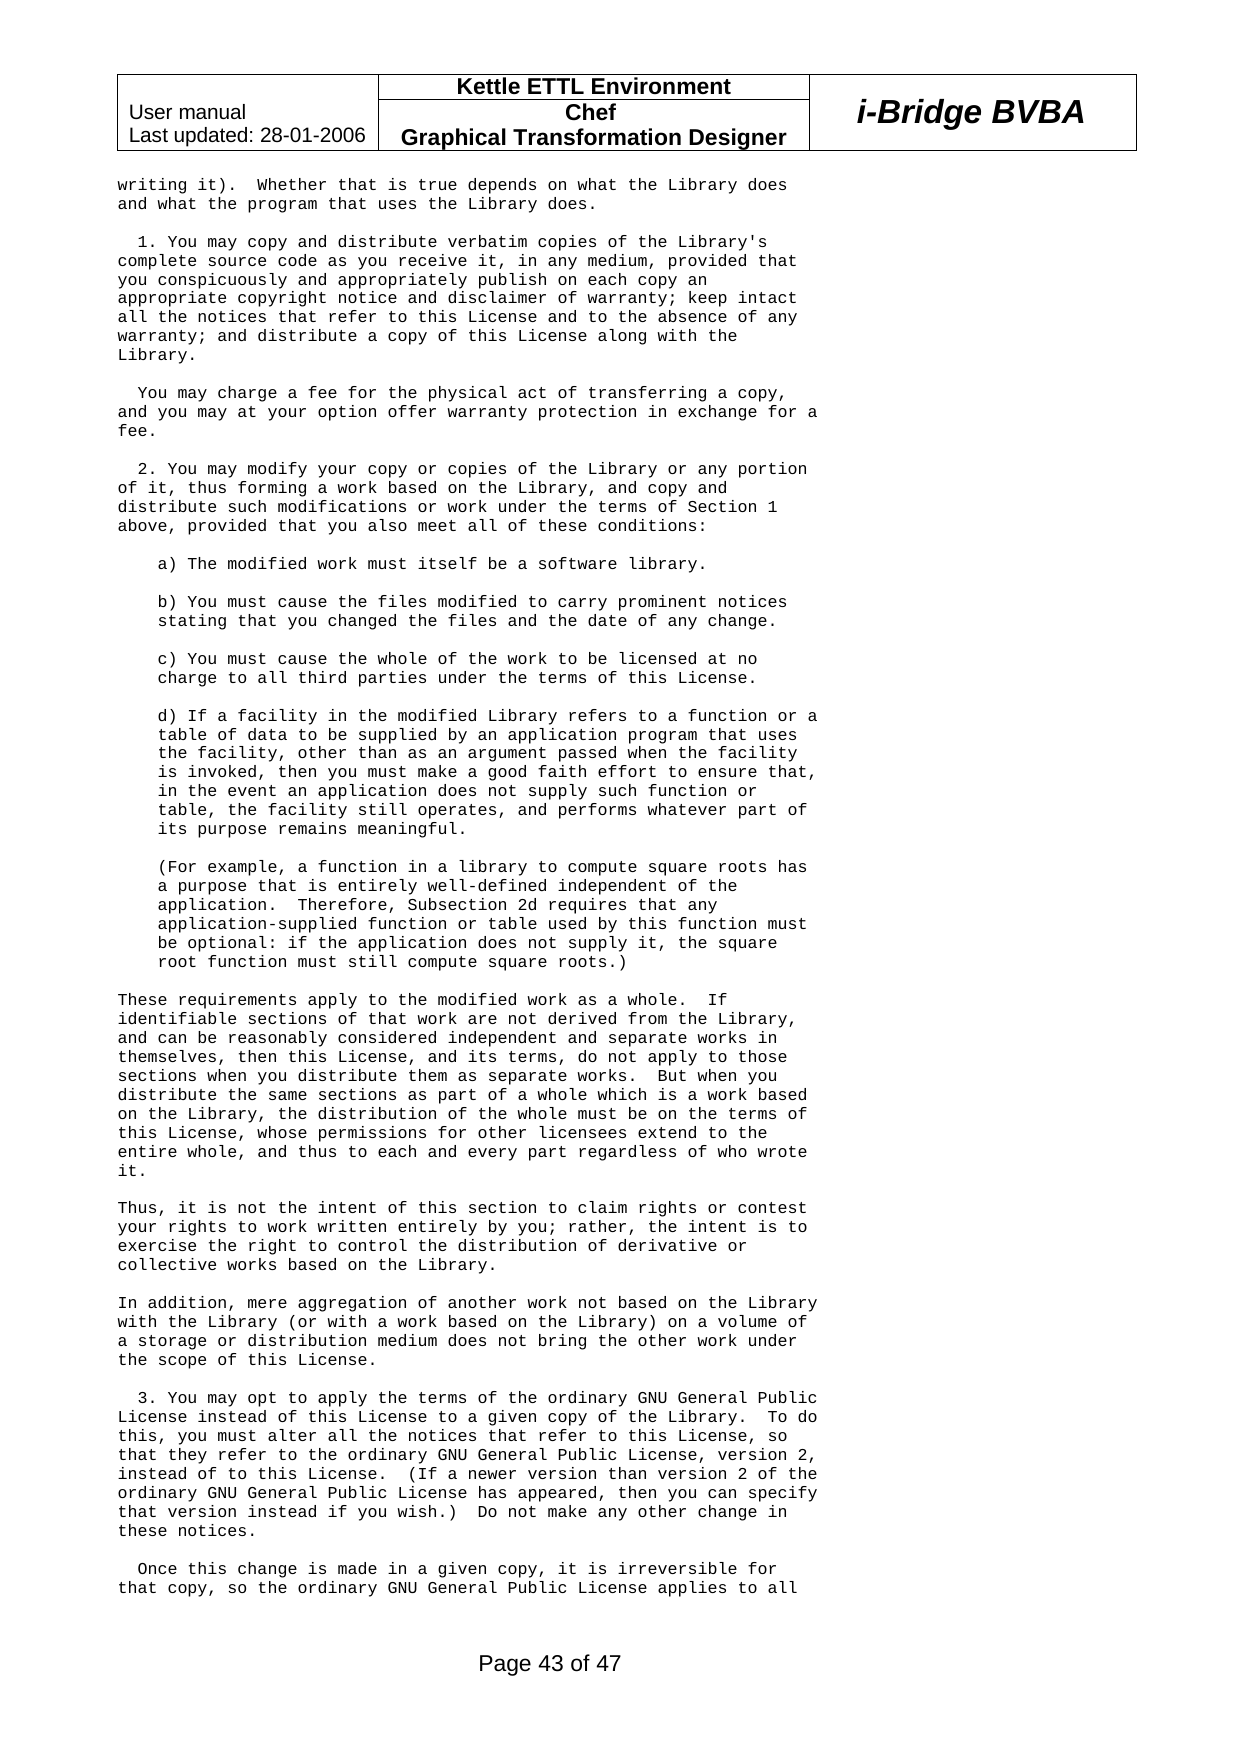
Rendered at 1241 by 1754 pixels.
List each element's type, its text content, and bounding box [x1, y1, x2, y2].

text writing it). Whether that is true depends on what the Library does and what the program that uses the Library does. 1. You may copy and distribute verbatim copies of the Library's complete source code as you receive it, in any medium, provided that you conspicuously and appropriately publish on each copy an appropriate copyright notice and disclaimer of warranty; keep intact all the notices that refer to this License and to the absence of any warranty; and distribute a copy of this License along with the Library. You may charge a fee for the physical act of transferring a copy, and you may at your option offer warranty protection in exchange for a fee. 2. You may modify your copy or copies of the Library or any portion of it, thus forming a work based on the Library, and copy and distribute such modifications or work under the terms of Section 1 above, provided that you also meet all of these conditions: a) The modified work must itself be a software library. b) You must cause the files modified to carry prominent notices stating that you changed the files and the date of any change. c) You must cause the whole of the work to be licensed at no charge to all third parties under the terms of this License. d) If a facility in the modified Library refers to a function or a table of data to be supplied by an application program that uses the facility, other than as an argument passed when the facility is invoked, then you must make a good faith effort to ensure that, in the event an application does not supply such function or table, the facility still operates, and performs whatever part of its purpose remains meaningful. (For example, a function in a library to compute square roots has a purpose that is entirely well-defined independent of the application. Therefore, Subsection 2d requires that any application-supplied function or table used by this function must be optional: if the application does not supply it, the square root function must still compute square roots.) These requirements apply to the modified work as a whole. If identifiable sections of that work are not derived from the Library, and can be reasonably considered independent and separate works in themselves, then this License, and its terms, do not apply to those sections when you distribute them as separate works. But when you distribute the same sections as part of a whole which is a work based on the Library, the distribution of the whole must be on the terms of this License, whose permissions for other licensees extend to the entire whole, and thus to each and every part regardless of who wrote it. Thus, it is not the intent of this section to claim rights or contest your rights to work written entirely by you; rather, the intent is to exercise the right to control the distribution of derivative or collective works based on the Library. In addition, mere aggregation of another work not based on the Library with the Library (or with a work based on the Library) on a volume of a storage or distribution medium does not bring the other work under the scope of this License. 3. You may opt to apply the terms of the ordinary GNU General Public License instead of this License to a given copy of the Library. To do this, you must alter all the notices that refer to this License, so that they refer to the ordinary GNU General Public License, version 2, instead of to this License. (If a newer version than version 2 of the ordinary GNU General Public License has appeared, then you can specify that version instead if you wish.) Do not make any other change in these notices. Once this change is made in a given copy, it is irreversible for that copy, so the ordinary GNU General Public License applies to all [117, 176, 1137, 1598]
